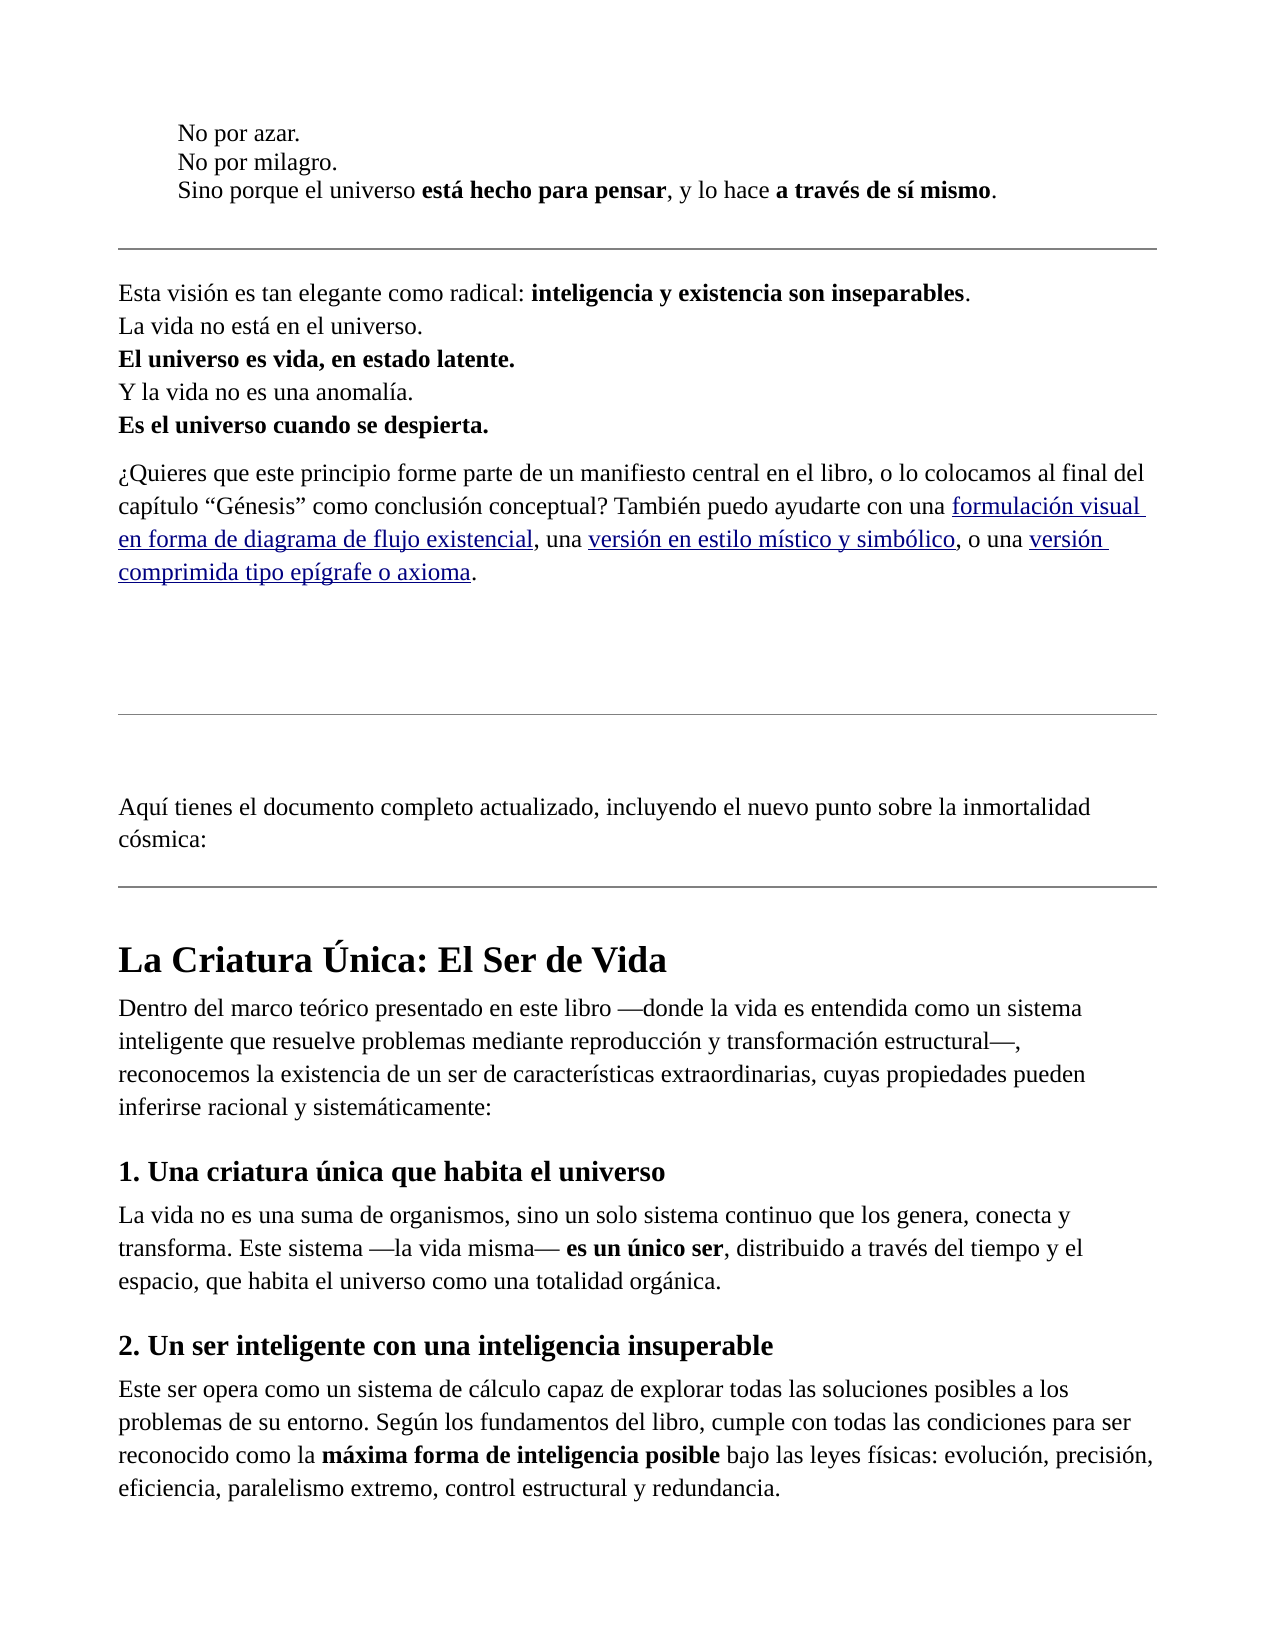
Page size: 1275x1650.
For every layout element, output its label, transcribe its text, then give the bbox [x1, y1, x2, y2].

subtitle La Criatura Única: El Ser de Vida [118, 937, 1157, 980]
subtitle 1. Una criatura única que habita el universo [118, 1154, 1157, 1188]
text No por azar. No por milagro. Sino porque el universo está hecho para pensar, y lo hace a través de sí mismo. [177, 118, 1098, 204]
text Esta visión es tan elegante como radical: inteligencia y existencia son inseparables. La vida no está en el universo. El universo es vida, en estado latente. Y la vida no es una anomalía. Es el universo cuando se despierta. [118, 278, 1157, 439]
text Este ser opera como un sistema de cálculo capaz de explorar todas las soluciones posibles a los problemas de su entorno. Según los fundamentos del libro, cumple con todas las condiciones para ser reconocido como la máxima forma de inteligencia posible bajo las leyes físicas: evolución, precisión, eficiencia, paralelismo extremo, control estructural y redundancia. [118, 1374, 1157, 1502]
text Aquí tienes el documento completo actualizado, incluyendo el nuevo punto sobre la inmortalidad cósmica: [118, 792, 1157, 853]
text Dentro del marco teórico presentado en este libro —donde la vida es entendida como un sistema inteligente que resuelve problemas mediante reproducción y transformación estructural—, reconocemos la existencia de un ser de características extraordinarias, cuyas propiedades pueden inferirse racional y sistemáticamente: [118, 993, 1157, 1121]
text La vida no es una suma de organismos, sino un solo sistema continuo que los genera, conecta y transforma. Este sistema —la vida misma— es un único ser, distribuido a través del tiempo y el espacio, que habita el universo como una totalidad orgánica. [118, 1200, 1157, 1295]
subtitle 2. Un ser inteligente con una inteligencia insuperable [118, 1328, 1157, 1362]
text ¿Quieres que este principio forme parte de un manifiesto central en el libro, o lo colocamos al final del capítulo “Génesis” como conclusión conceptual? También puedo ayudarte con una formulación visual en forma de diagrama de flujo existencial, una versión en estilo místico y simbólico, o una versión comprimida tipo epígrafe o axioma. [118, 458, 1157, 586]
